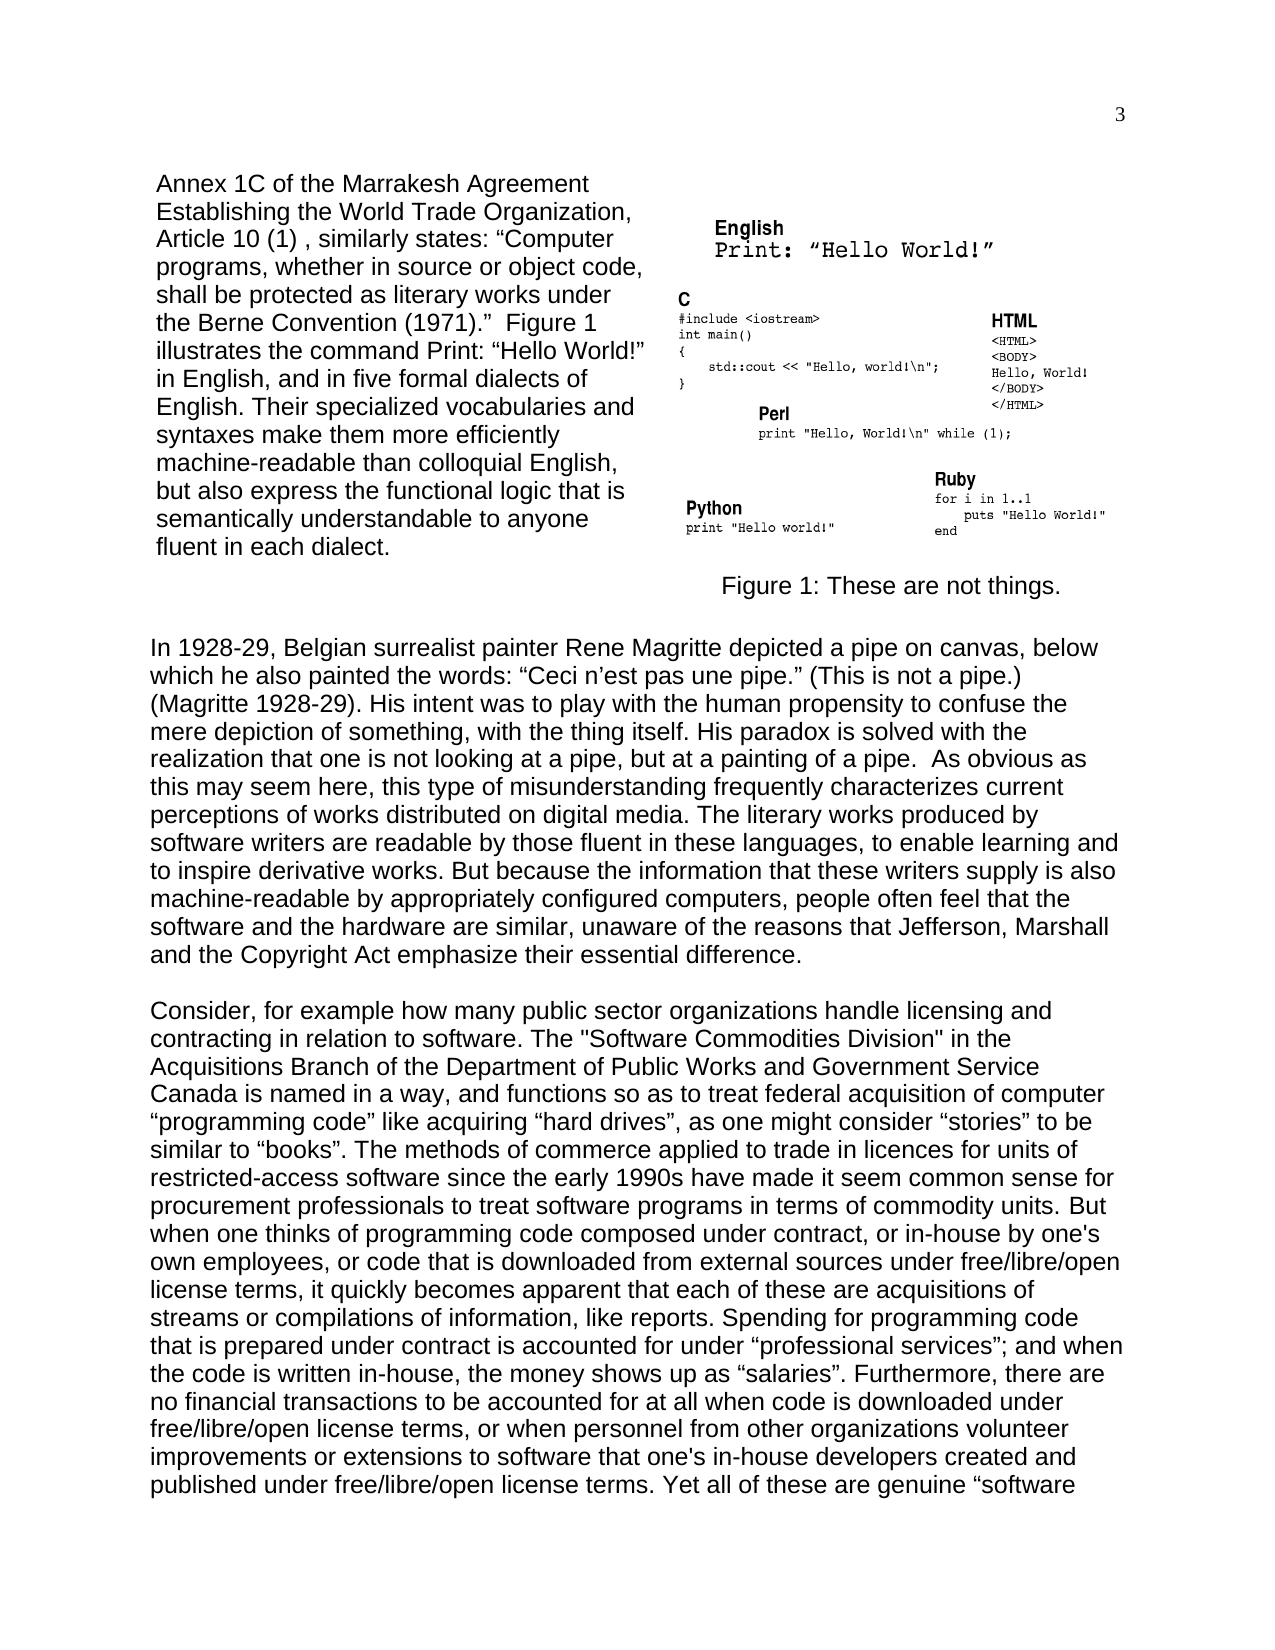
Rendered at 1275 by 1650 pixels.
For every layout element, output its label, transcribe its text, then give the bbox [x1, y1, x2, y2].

picture [674, 214, 1108, 543]
table_header Annex 1C of the Marrakesh Agreement Establishing the World Trade Organization, Article 10 (1) , similarly states: “Computer programs, whether in source or object code, shall be protected as literary works under the Berne Convention (1971).” Figure 1 illustrates the command Print: “Hello World!” in English, and in five formal dialects of English. Their specialized vocabularies and syntaxes make them more efficiently machine-readable than colloquial English, but also express the functional logic that is semantically understandable to anyone fluent in each dialect. [150, 164, 658, 606]
text Consider, for example how many public sector organizations handle licensing and contracting in relation to software. The "Software Commodities Division" in the Acquisitions Branch of the Department of Public Works and Government Service Canada is named in a way, and functions so as to treat federal acquisition of computer “programming code” like acquiring “hard drives”, as one might consider “stories” to be similar to “books”. The methods of commerce applied to trade in licences for units of restricted-access software since the early 1990s have made it seem common sense for procurement professionals to treat software programs in terms of commodity units. But when one thinks of programming code composed under contract, or in-house by one's own employees, or code that is downloaded from external sources under free/libre/open license terms, it quickly becomes apparent that each of these are acquisitions of streams or compilations of information, like reports. Spending for programming code that is prepared under contract is accounted for under “professional services”; and when the code is written in-house, the money shows up as “salaries”. Furthermore, there are no financial transactions to be accounted for at all when code is downloaded under free/libre/open license terms, or when personnel from other organizations volunteer improvements or extensions to software that one's in-house developers created and published under free/libre/open license terms. Yet all of these are genuine “software [150, 997, 1125, 1499]
table_header Figure 1: These are not things. [658, 164, 1125, 606]
text In 1928-29, Belgian surrealist painter Rene Magritte depicted a pipe on canvas, below which he also painted the words: “Ceci n’est pas une pipe.” (This is not a pipe.) (Magritte 1928-29). His intent was to play with the human propensity to confuse the mere depiction of something, with the thing itself. His paradox is solved with the realization that one is not looking at a pipe, but at a painting of a pipe. As obvious as this may seem here, this type of misunderstanding frequently characterizes current perceptions of works distributed on digital media. The literary works produced by software writers are readable by those fluent in these languages, to enable learning and to inspire derivative works. But because the information that these writers supply is also machine-readable by appropriately configured computers, people often feel that the software and the hardware are similar, unaware of the reasons that Jefferson, Marshall and the Copyright Act emphasize their essential difference. [150, 634, 1125, 969]
